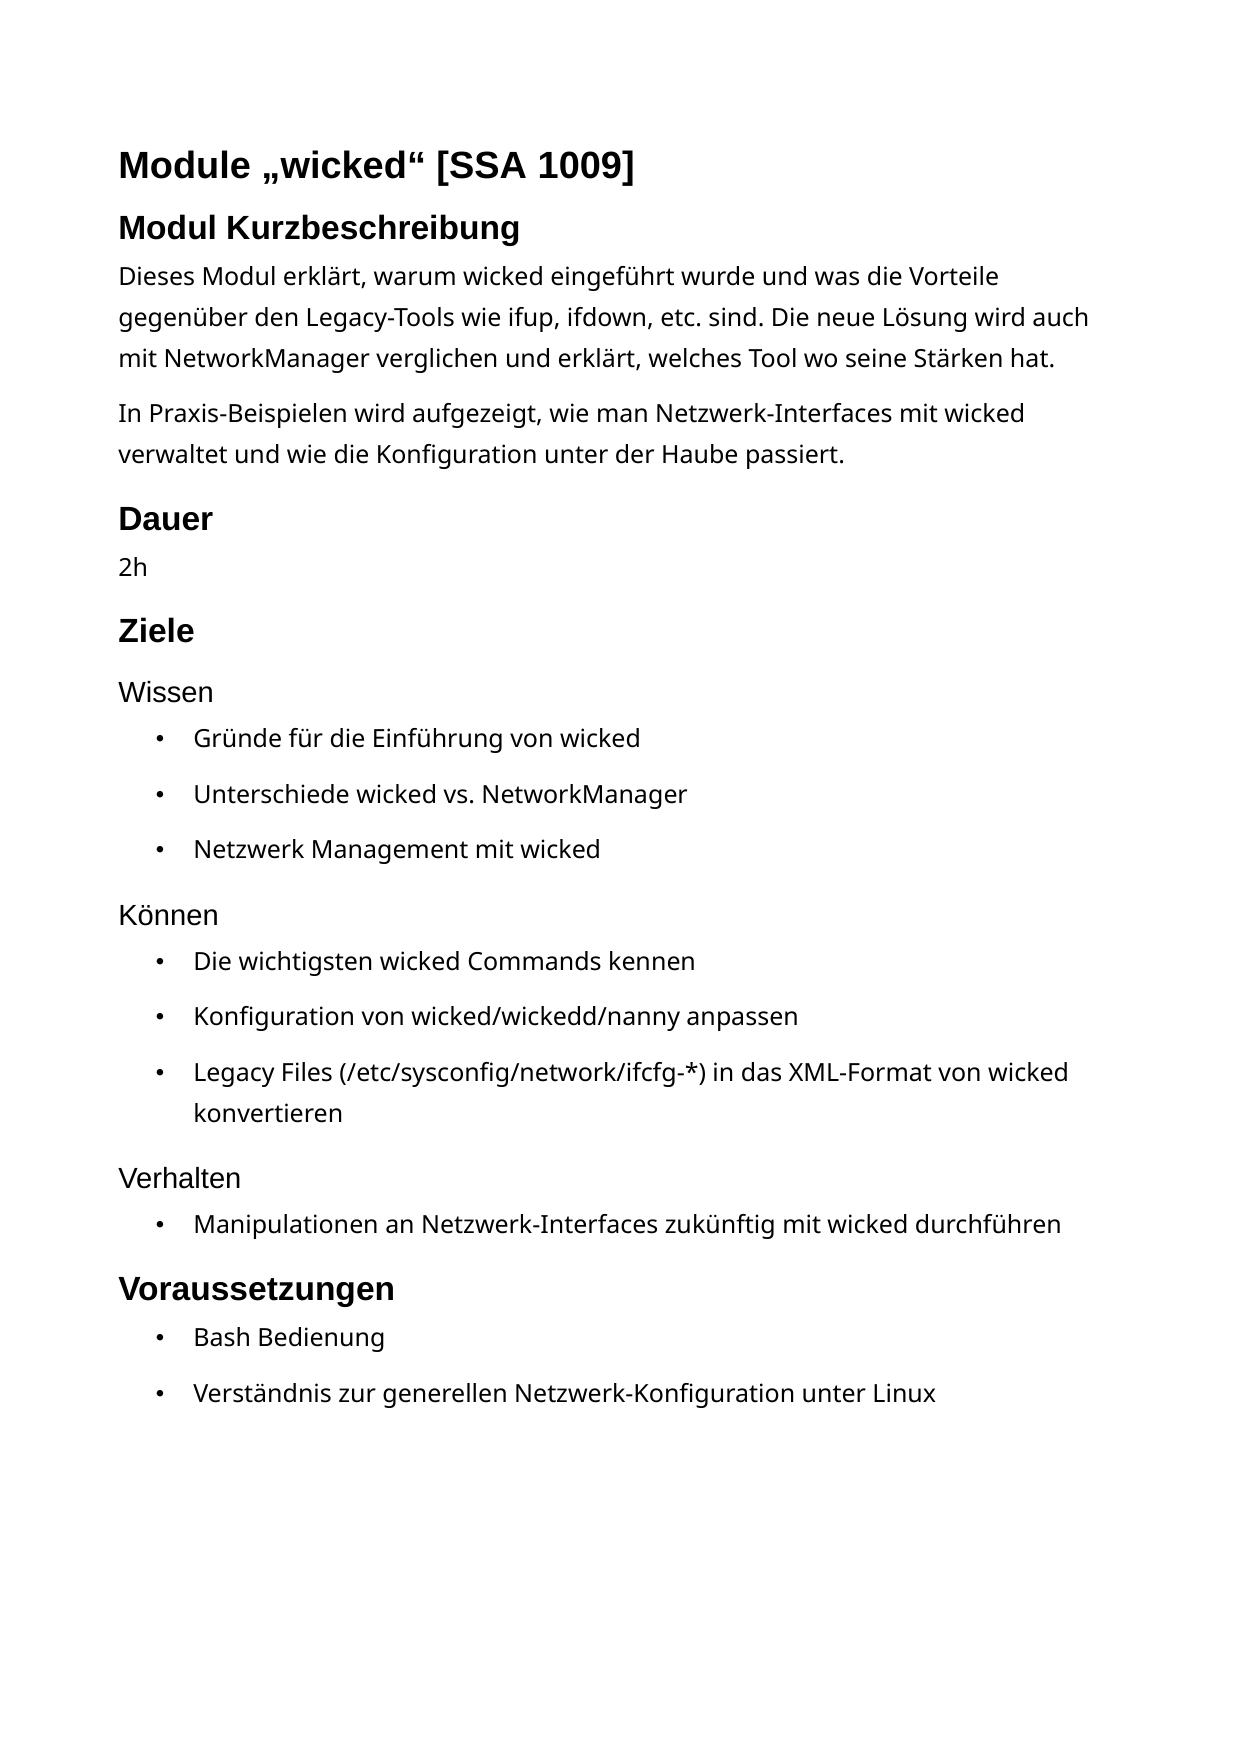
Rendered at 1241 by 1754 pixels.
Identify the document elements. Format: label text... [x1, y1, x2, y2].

list Verständnis zur generellen Netzwerk-Konfiguration unter Linux [156, 1375, 1122, 1409]
subtitle Verhalten [118, 1161, 1122, 1194]
subtitle Können [118, 897, 1122, 931]
subtitle Voraussetzungen [118, 1269, 1122, 1307]
list Die wichtigsten wicked Commands kennen [156, 943, 1122, 978]
subtitle Wissen [118, 675, 1122, 708]
text Dieses Modul erklärt, warum wicked eingeführt wurde und was die Vorteile gegenüber den Legacy-Tools wie ifup, ifdown, etc. sind. Die neue Lösung wird auch mit NetworkManager verglichen und erklärt, welches Tool wo seine Stärken hat. [118, 259, 1122, 374]
subtitle Dauer [118, 498, 1122, 537]
list Konfiguration von wicked/wickedd/nanny anpassen [156, 999, 1122, 1033]
subtitle Ziele [118, 611, 1122, 650]
text 2h [118, 549, 1122, 583]
list Gründe für die Einführung von wicked [156, 721, 1122, 755]
text In Praxis-Beispielen wird aufgezeigt, wie man Netzwerk-Interfaces mit wicked verwaltet und wie die Konfiguration unter der Haube passiert. [118, 396, 1122, 471]
list Unterschiede wicked vs. NetworkManager [156, 776, 1122, 810]
list Manipulationen an Netzwerk-Interfaces zukünftig mit wicked durchführen [156, 1207, 1122, 1241]
subtitle Modul Kurzbeschreibung [118, 208, 1122, 246]
list Bash Bedienung [156, 1320, 1122, 1354]
list Netzwerk Management mit wicked [156, 832, 1122, 866]
list Legacy Files (/etc/sysconfig/network/ifcfg-*) in das XML-Format von wicked konvertieren [156, 1054, 1122, 1129]
subtitle Module „wicked“ [SSA 1009] [118, 143, 1122, 187]
